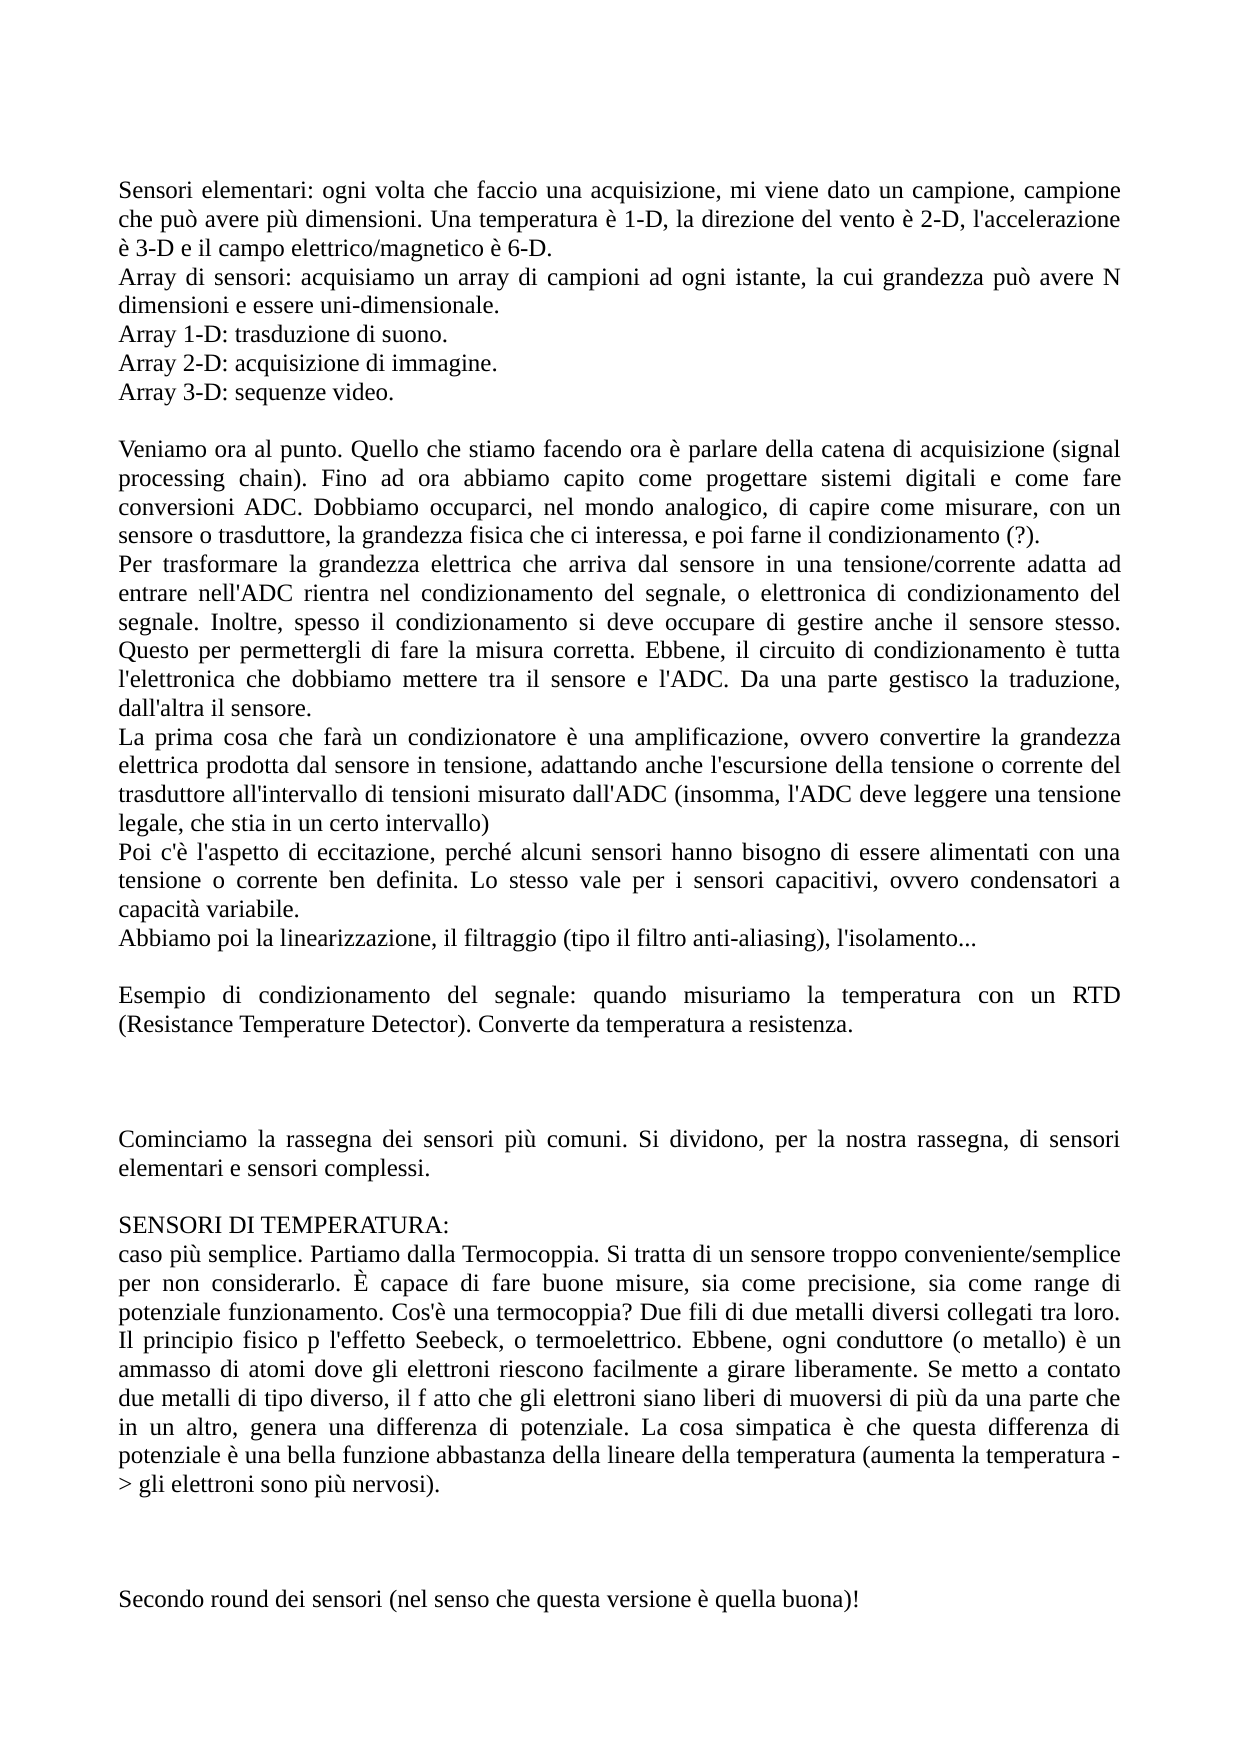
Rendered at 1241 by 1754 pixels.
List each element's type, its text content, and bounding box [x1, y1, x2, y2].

text Cominciamo la rassegna dei sensori più comuni. Si dividono, per la nostra rassegna, di sensori elementari e sensori complessi. [118, 1124, 1122, 1182]
text Sensori elementari: ogni volta che faccio una acquisizione, mi viene dato un campione, campione che può avere più dimensioni. Una temperatura è 1-D, la direzione del vento è 2-D, l'accelerazione è 3-D e il campo elettrico/magnetico è 6-D. [118, 176, 1122, 262]
text La prima cosa che farà un condizionatore è una amplificazione, ovvero convertire la grandezza elettrica prodotta dal sensore in tensione, adattando anche l'escursione della tensione o corrente del trasduttore all'intervallo di tensioni misurato dall'ADC (insomma, l'ADC deve leggere una tensione legale, che stia in un certo intervallo) [118, 722, 1122, 837]
text Array 2-D: acquisizione di immagine. [118, 348, 1122, 377]
text Secondo round dei sensori (nel senso che questa versione è quella buona)! [118, 1584, 1122, 1613]
text Poi c'è l'aspetto di eccitazione, perché alcuni sensori hanno bisogno di essere alimentati con una tensione o corrente ben definita. Lo stesso vale per i sensori capacitivi, ovvero condensatori a capacità variabile. [118, 837, 1122, 923]
text Array 3-D: sequenze video. [118, 377, 1122, 406]
text Esempio di condizionamento del segnale: quando misuriamo la temperatura con un RTD (Resistance Temperature Detector). Converte da temperatura a resistenza. [118, 981, 1122, 1038]
text Abbiamo poi la linearizzazione, il filtraggio (tipo il filtro anti-aliasing), l'isolamento... [118, 923, 1122, 952]
text SENSORI DI TEMPERATURA: [118, 1211, 1122, 1239]
text Array 1-D: trasduzione di suono. [118, 319, 1122, 348]
text Per trasformare la grandezza elettrica che arriva dal sensore in una tensione/corrente adatta ad entrare nell'ADC rientra nel condizionamento del segnale, o elettronica di condizionamento del segnale. Inoltre, spesso il condizionamento si deve occupare di gestire anche il sensore stesso. Questo per permettergli di fare la misura corretta. Ebbene, il circuito di condizionamento è tutta l'elettronica che dobbiamo mettere tra il sensore e l'ADC. Da una parte gestisco la traduzione, dall'altra il sensore. [118, 549, 1122, 722]
text caso più semplice. Partiamo dalla Termocoppia. Si tratta di un sensore troppo conveniente/semplice per non considerarlo. È capace di fare buone misure, sia come precisione, sia come range di potenziale funzionamento. Cos'è una termocoppia? Due fili di due metalli diversi collegati tra loro. Il principio fisico p l'effetto Seebeck, o termoelettrico. Ebbene, ogni conduttore (o metallo) è un ammasso di atomi dove gli elettroni riescono facilmente a girare liberamente. Se metto a contato due metalli di tipo diverso, il f atto che gli elettroni siano liberi di muoversi di più da una parte che in un altro, genera una differenza di potenziale. La cosa simpatica è che questa differenza di potenziale è una bella funzione abbastanza della lineare della temperatura (aumenta la temperatura -> gli elettroni sono più nervosi). [118, 1239, 1122, 1498]
text Veniamo ora al punto. Quello che stiamo facendo ora è parlare della catena di acquisizione (signal processing chain). Fino ad ora abbiamo capito come progettare sistemi digitali e come fare conversioni ADC. Dobbiamo occuparci, nel mondo analogico, di capire come misurare, con un sensore o trasduttore, la grandezza fisica che ci interessa, e poi farne il condizionamento (?). [118, 434, 1122, 549]
text Array di sensori: acquisiamo un array di campioni ad ogni istante, la cui grandezza può avere N dimensioni e essere uni-dimensionale. [118, 262, 1122, 319]
